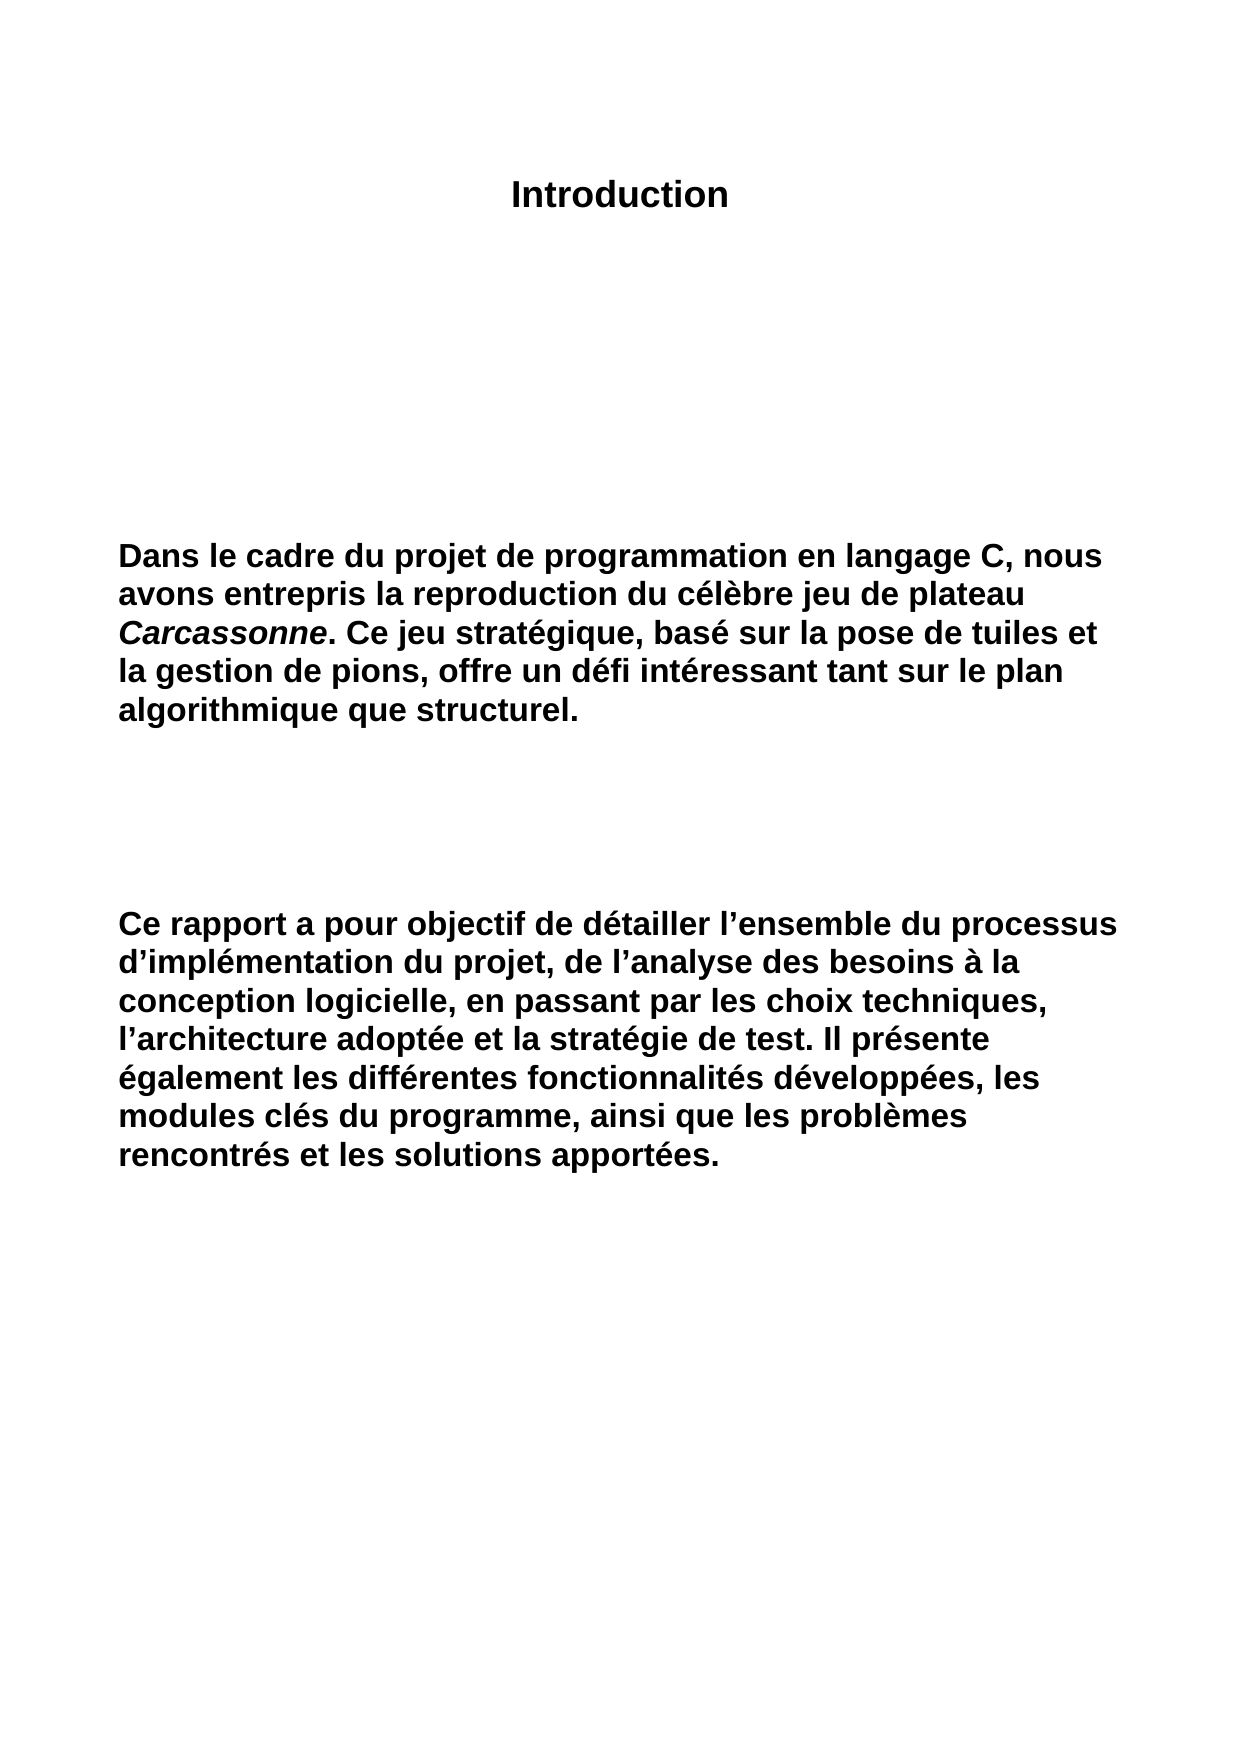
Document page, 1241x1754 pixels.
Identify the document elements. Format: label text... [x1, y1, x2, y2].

subtitle Introduction [118, 172, 1122, 215]
subtitle Dans le cadre du projet de programmation en langage C, nous avons entrepris la reproduction du célèbre jeu de plateau Carcassonne. Ce jeu stratégique, basé sur la pose de tuiles et la gestion de pions, offre un défi intéressant tant sur le plan algorithmique que structurel. [118, 536, 1122, 728]
subtitle Ce rapport a pour objectif de détailler l’ensemble du processus d’implémentation du projet, de l’analyse des besoins à la conception logicielle, en passant par les choix techniques, l’architecture adoptée et la stratégie de test. Il présente également les différentes fonctionnalités développées, les modules clés du programme, ainsi que les problèmes rencontrés et les solutions apportées. [118, 904, 1122, 1173]
